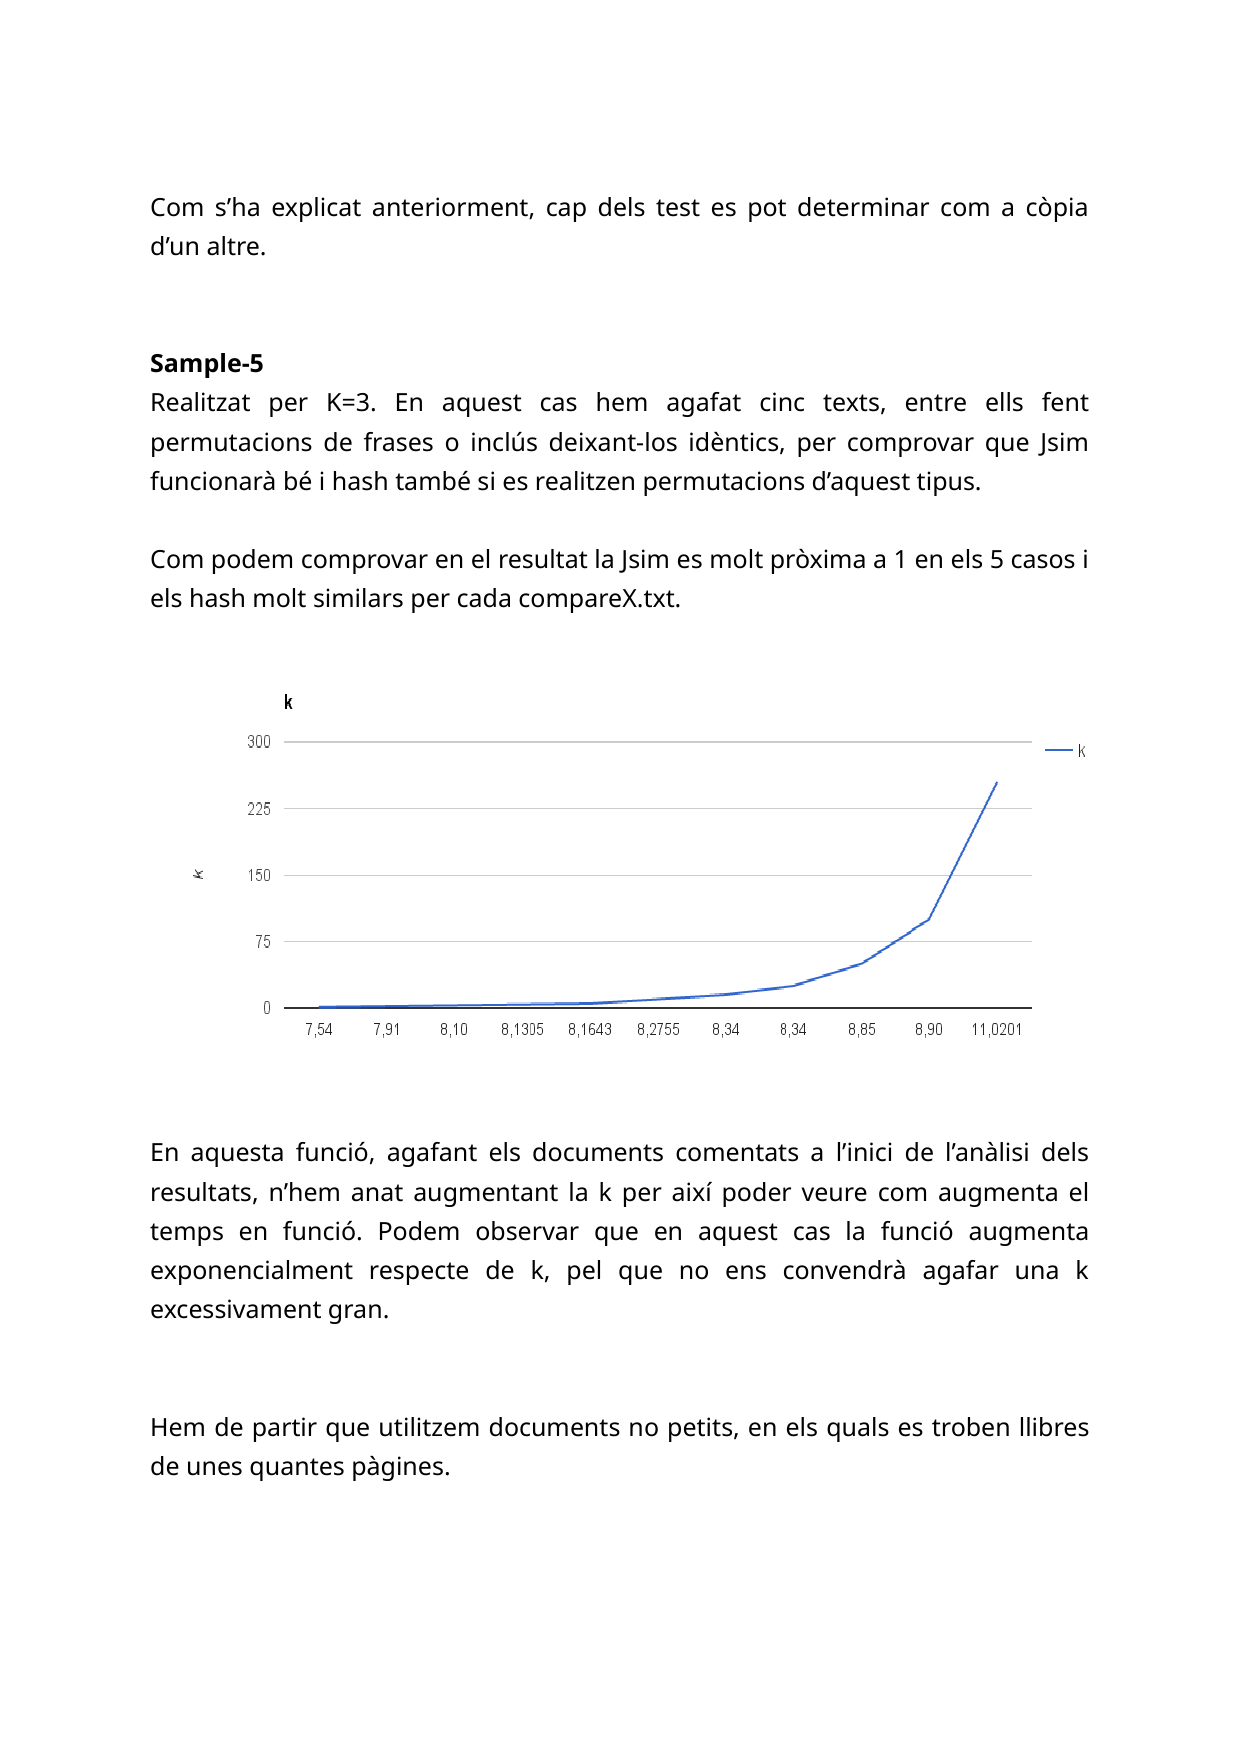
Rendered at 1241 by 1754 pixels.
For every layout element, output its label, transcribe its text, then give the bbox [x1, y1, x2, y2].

text Sample-5 [150, 346, 1090, 380]
text Com podem comprovar en el resultat la Jsim es molt pròxima a 1 en els 5 casos i els hash molt similars per cada compareX.txt. [150, 542, 1090, 615]
text Realitzat per K=3. En aquest cas hem agafat cinc texts, entre ells fent permutacions de frases o inclús deixant-los idèntics, per comprovar que Jsim funcionarà bé i hash també si es realitzen permutacions d’aquest tipus. [150, 385, 1090, 497]
picture [150, 659, 1165, 1092]
text Hem de partir que utilitzem documents no petits, en els quals es troben llibres de unes quantes pàgines. [150, 1409, 1090, 1482]
text Com s’ha explicat anteriorment, cap dels test es pot determinar com a còpia d’un altre. [150, 189, 1090, 262]
text En aquesta funció, agafant els documents comentats a l’inici de l’anàlisi dels resultats, n’hem anat augmentant la k per així poder veure com augmenta el temps en funció. Podem observar que en aquest cas la funció augmenta exponencialment respecte de k, pel que no ens convendrà agafar una k excessivament gran. [150, 1135, 1090, 1326]
